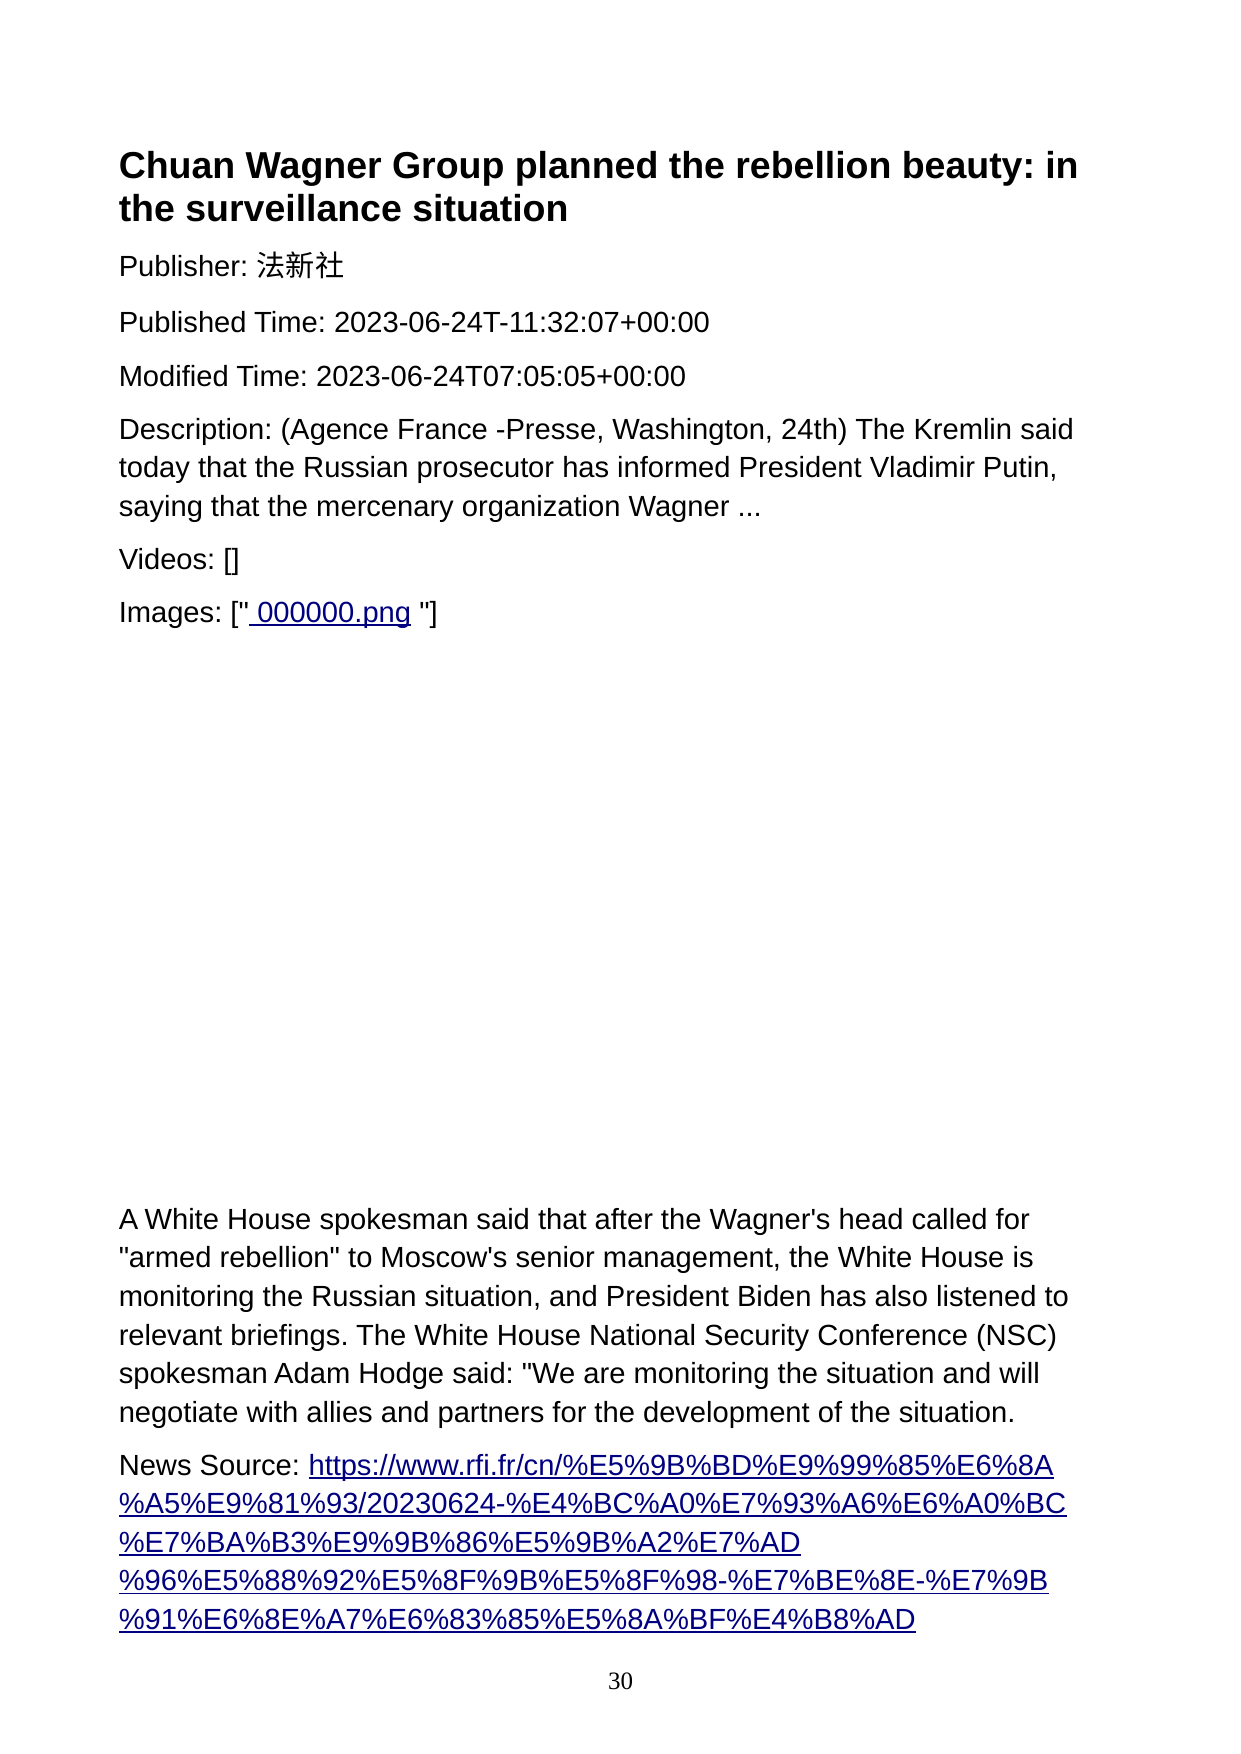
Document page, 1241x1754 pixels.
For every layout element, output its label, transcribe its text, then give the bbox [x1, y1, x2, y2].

text Modified Time: 2023-06-24T07:05:05+00:00 [118, 358, 1122, 392]
text Publisher: 法新社 [118, 242, 1122, 284]
text News Source: https://www.rfi.fr/cn/%E5%9B%BD%E9%99%85%E6%8A%A5%E9%81%93/20230624-%E4%BC%A0%E7%93%A6%E6%A0%BC%E7%BA%B3%E9%9B%86%E5%9B%A2%E7%AD%96%E5%88%92%E5%8F%9B%E5%8F%98-%E7%BE%8E-%E7%9B%91%E6%8E%A7%E6%83%85%E5%8A%BF%E4%B8%AD [118, 1448, 1122, 1636]
text Description: (Agence France -Presse, Washington, 24th) The Kremlin said today that the Russian prosecutor has informed President Vladimir Putin, saying that the mercenary organization Wagner ... [118, 412, 1122, 522]
subtitle Chuan Wagner Group planned the rebellion beauty: in the surveillance situation [118, 143, 1122, 230]
text Published Time: 2023-06-24T-11:32:07+00:00 [118, 305, 1122, 339]
text Videos: [] [118, 542, 1122, 575]
text A White House spokesman said that after the Wagner's head called for "armed rebellion" to Moscow's senior management, the White House is monitoring the Russian situation, and President Biden has also listened to relevant briefings. The White House National Security Conference (NSC) spokesman Adam Hodge said: "We are monitoring the situation and will negotiate with allies and partners for the development of the situation. [118, 648, 1122, 1428]
text Images: [" 000000.png "] [118, 595, 1122, 628]
